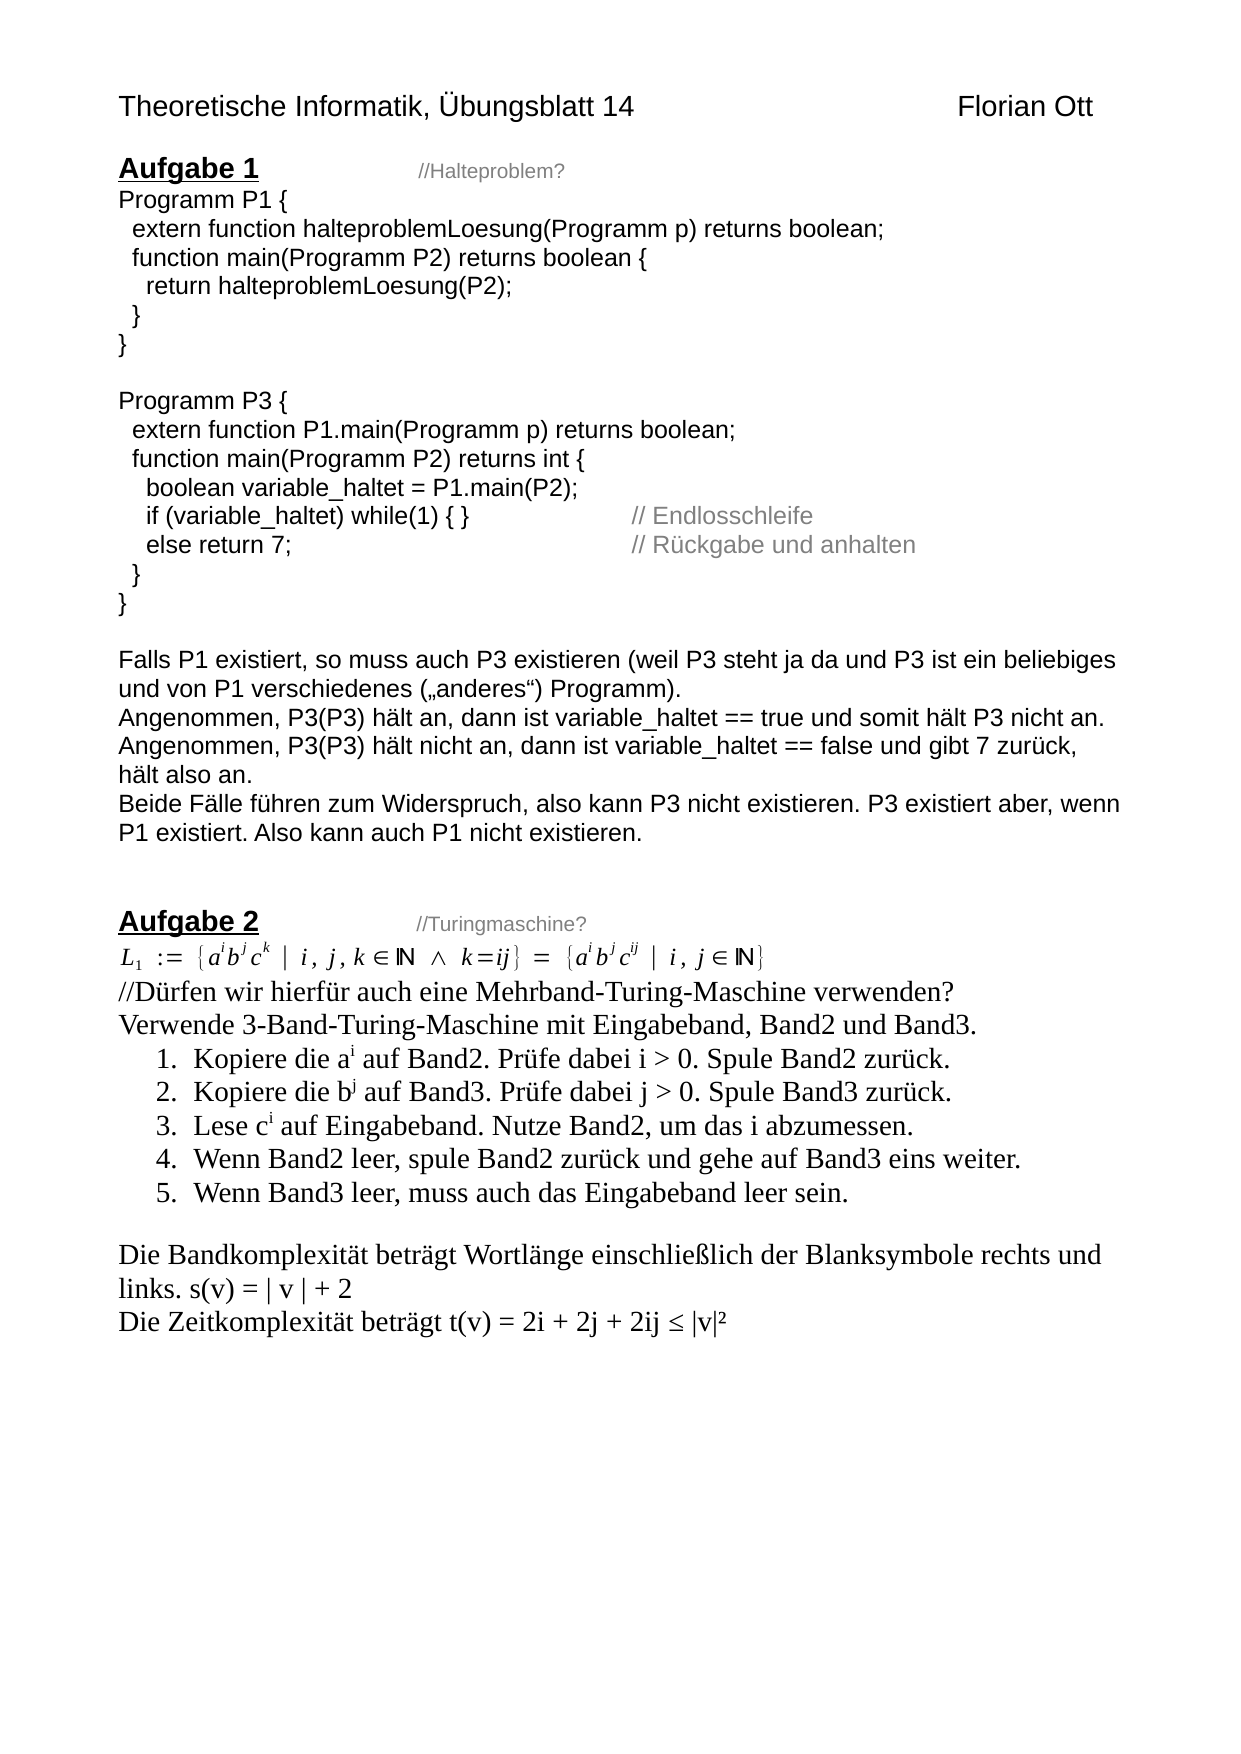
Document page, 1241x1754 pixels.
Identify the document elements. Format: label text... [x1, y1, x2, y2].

text } [118, 329, 1122, 358]
text Falls P1 existiert, so muss auch P3 existieren (weil P3 steht ja da und P3 ist ein beliebiges und von P1 verschiedenes („anderes“) Programm). [118, 645, 1122, 703]
text Programm P3 { [118, 386, 1122, 415]
text Aufgabe 1 //Halteproblem? [118, 152, 1122, 185]
list Wenn Band3 leer, muss auch das Eingabeband leer sein. [156, 1175, 1122, 1208]
text Beide Fälle führen zum Widerspruch, also kann P3 nicht existieren. P3 existiert aber, wenn P1 existiert. Also kann auch P1 nicht existieren. [118, 789, 1122, 846]
text return halteproblemLoesung(P2); [118, 271, 1122, 300]
text } [118, 588, 1122, 616]
text Aufgabe 2 //Turingmaschine? [118, 904, 1122, 937]
text Die Bandkomplexität beträgt Wortlänge einschließlich der Blanksymbole rechts und links. s(v) = | v | + 2 [118, 1237, 1122, 1304]
list Wenn Band2 leer, spule Band2 zurück und gehe auf Band3 eins weiter. [156, 1141, 1122, 1175]
text else return 7; // Rückgabe und anhalten [118, 530, 1122, 559]
text } [118, 300, 1122, 329]
text extern function halteproblemLoesung(Programm p) returns boolean; [118, 214, 1122, 243]
text extern function P1.main(Programm p) returns boolean; [118, 415, 1122, 444]
text Verwende 3-Band-Turing-Maschine mit Eingabeband, Band2 und Band3. [118, 1007, 1122, 1041]
text if (variable_haltet) while(1) { } // Endlosschleife [118, 501, 1122, 530]
text Die Zeitkomplexität beträgt t(v) = 2i + 2j + 2ij ≤ |v|² [118, 1304, 1122, 1338]
text Angenommen, P3(P3) hält an, dann ist variable_haltet == true und somit hält P3 nicht an. [118, 703, 1122, 731]
text boolean variable_haltet = P1.main(P2); [118, 473, 1122, 501]
text //Dürfen wir hierfür auch eine Mehrband-Turing-Maschine verwenden? [118, 974, 1122, 1007]
text function main(Programm P2) returns boolean { [118, 243, 1122, 271]
text Programm P1 { [118, 185, 1122, 214]
text Angenommen, P3(P3) hält nicht an, dann ist variable_haltet == false und gibt 7 zurück, hält also an. [118, 731, 1122, 789]
list Lese ci auf Eingabeband. Nutze Band2, um das i abzumessen. [156, 1108, 1122, 1141]
text } [118, 559, 1122, 588]
text function main(Programm P2) returns int { [118, 444, 1122, 473]
list Kopiere die ai auf Band2. Prüfe dabei i > 0. Spule Band2 zurück. [156, 1041, 1122, 1074]
list Kopiere die bj auf Band3. Prüfe dabei j > 0. Spule Band3 zurück. [156, 1074, 1122, 1108]
